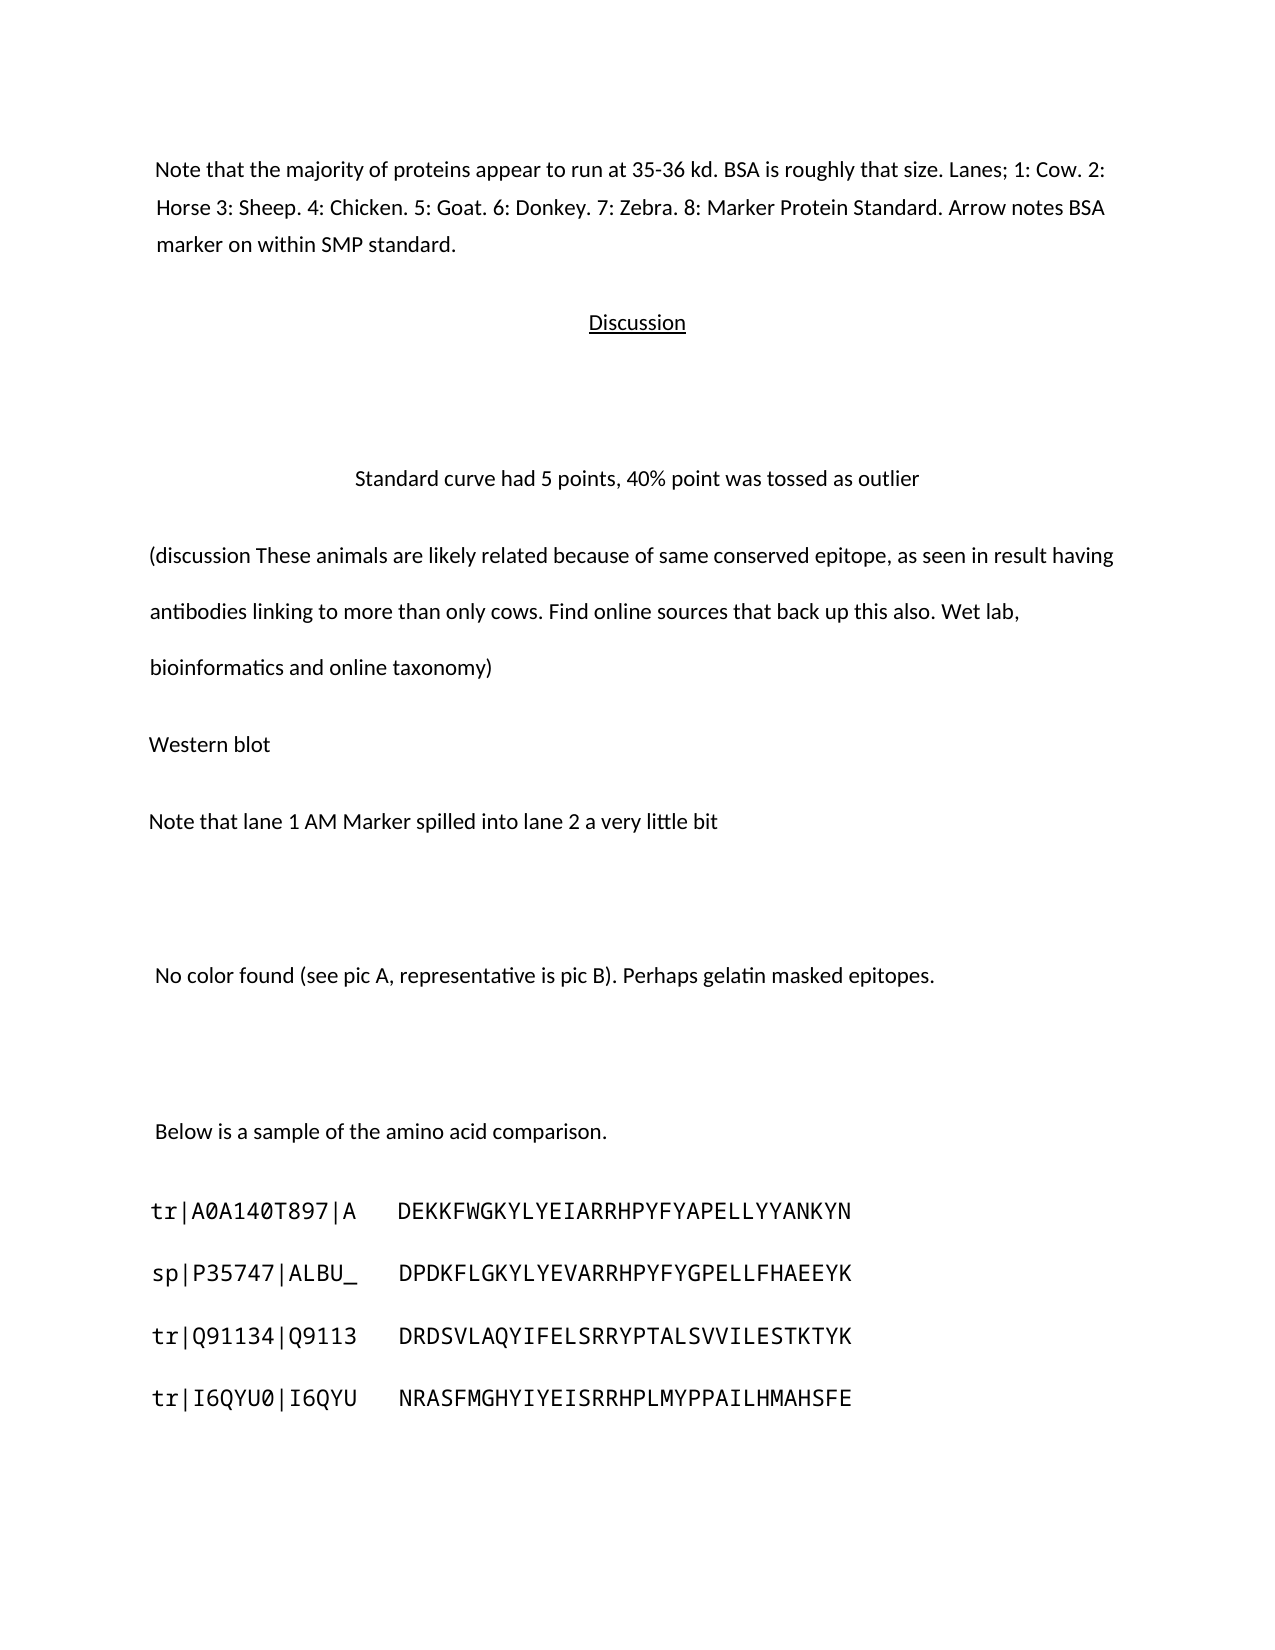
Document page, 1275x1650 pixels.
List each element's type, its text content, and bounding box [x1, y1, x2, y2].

text Below is a sample of the amino acid comparison. [155, 1117, 1120, 1145]
text Discussion [155, 308, 1120, 336]
text Western blot [148, 730, 1120, 758]
text No color found (see pic A, representative is pic B). Perhaps gelatin masked epitopes. [155, 962, 1120, 989]
text Standard curve had 5 points, 40% point was tossed as outlier [155, 464, 1120, 492]
text Note that the majority of proteins appear to run at 35-36 kd. BSA is roughly that size. Lanes; 1: Cow. 2: Horse 3: Sheep. 4: Chicken. 5: Goat. 6: Donkey. 7: Zebra. 8: Marker Protein Standard. Arrow notes BSA marker on within SMP standard. [155, 155, 1120, 259]
text tr|A0A140T897|A DEKKFWGKYLYEIARRHPYFYAPELLYYANKYN sp|P35747|ALBU_ DPDKFLGKYLYEVARRHPYFYGPELLFHAEEYK tr|Q91134|Q9113 DRDSVLAQYIFELSRRYPTALSVVILESTKTYK tr|I6QYU0|I6QYU NRASFMGHYIYEISRRHPLMYPPAILHMAHSFE [150, 1195, 1120, 1413]
text (discussion These animals are likely related because of same conserved epitope, as seen in result having antibodies linking to more than only cows. Find online sources that back up this also. Wet lab, bioinformatics and online taxonomy) [148, 541, 1120, 682]
text Note that lane 1 AM Marker spilled into lane 2 a very little bit [148, 807, 1120, 835]
